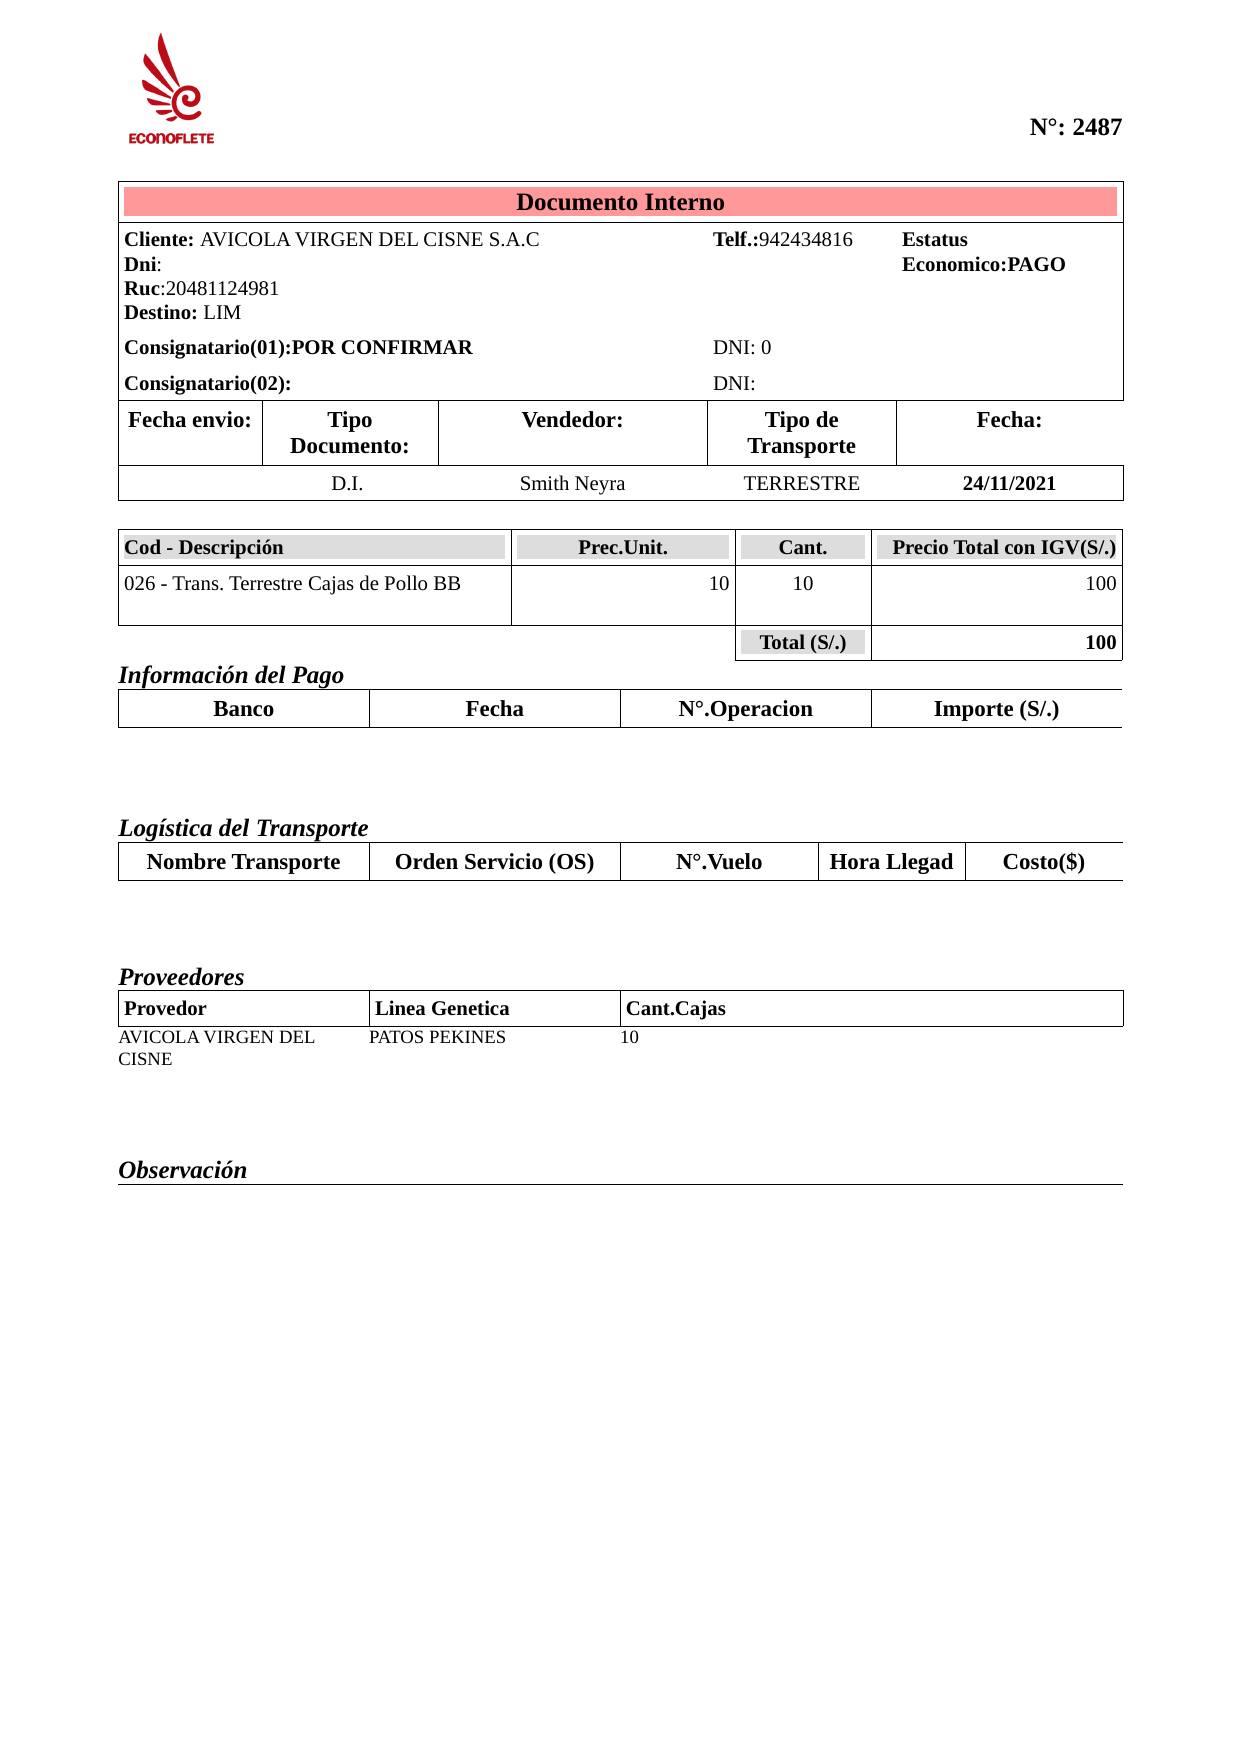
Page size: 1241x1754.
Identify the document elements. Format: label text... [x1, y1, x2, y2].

table_cell [369, 728, 620, 756]
table_header Cod - Descripción [119, 530, 511, 565]
table_header Fecha [370, 690, 620, 727]
table_cell [369, 1112, 620, 1134]
table_header Cant. [736, 530, 871, 565]
table_header Importe (S/.) [872, 690, 1122, 727]
table_cell [118, 881, 369, 904]
table_cell [965, 933, 1123, 962]
table_cell [620, 728, 871, 756]
table_cell [818, 904, 965, 933]
table_cell [369, 1134, 620, 1155]
table_cell [369, 785, 620, 813]
table_cell [118, 728, 369, 756]
table_cell [118, 1134, 369, 1155]
table_header Provedor [119, 991, 369, 1026]
table_cell TERRESTRE [707, 466, 896, 500]
table_cell [369, 933, 620, 962]
table_cell [118, 756, 369, 784]
table_cell [818, 881, 965, 904]
table_cell [118, 904, 369, 933]
table_cell [118, 1091, 369, 1112]
table_cell 10 [512, 566, 735, 624]
table_header Nombre Transporte [119, 843, 369, 880]
table_cell [369, 881, 620, 904]
table_cell DNI: 0 [707, 329, 1123, 365]
table_header Costo($) [966, 843, 1123, 880]
table_header Orden Servicio (OS) [370, 843, 620, 880]
table_cell 10 [736, 566, 871, 624]
table_cell Total (S/.) [736, 626, 871, 660]
table_cell [369, 756, 620, 784]
table_cell Telf.:942434816 [707, 223, 896, 329]
table_cell Estatus Economico:PAGO [896, 223, 1123, 329]
table_cell [965, 881, 1123, 904]
table_cell Vendedor: [439, 401, 707, 465]
table_header Hora Llegad [819, 843, 965, 880]
table_header Prec.Unit. [512, 530, 735, 565]
table_cell Tipo Documento: [263, 401, 438, 465]
table_cell 10 [620, 1027, 1123, 1069]
table_cell 24/11/2021 [896, 466, 1123, 500]
table_cell [620, 904, 818, 933]
table_cell [620, 785, 871, 813]
table_cell DNI: [707, 365, 1123, 400]
table_cell [118, 785, 369, 813]
table_header Documento Interno [119, 182, 1123, 222]
table_header N°.Vuelo [621, 843, 818, 880]
table_cell [511, 626, 735, 660]
table_header N°.Operacion [621, 690, 871, 727]
table_cell [620, 881, 818, 904]
table_cell Tipo de Transporte [708, 401, 896, 465]
text Información del Pago [118, 660, 1122, 689]
table_cell 100 [872, 566, 1122, 624]
table_cell [118, 933, 369, 962]
table_cell [871, 785, 1122, 813]
text Observación [118, 1155, 1122, 1184]
table_header Cant.Cajas [621, 991, 1123, 1026]
table_cell [620, 756, 871, 784]
table_header Precio Total con IGV(S/.) [872, 530, 1122, 565]
table_cell Consignatario(02): [119, 365, 707, 400]
table_cell [119, 466, 262, 500]
table_cell [369, 904, 620, 933]
table_cell Fecha envio: [119, 401, 262, 465]
picture [118, 32, 225, 144]
table_cell [871, 756, 1122, 784]
table_cell Smith Neyra [438, 466, 707, 500]
table_cell [620, 1134, 1123, 1155]
table_cell 100 [872, 626, 1122, 660]
table_header [118, 1185, 1123, 1208]
table_cell AVICOLA VIRGEN DEL CISNE [118, 1027, 369, 1069]
table_cell [118, 1112, 369, 1134]
table_cell [118, 1069, 369, 1091]
table_cell [620, 1112, 1123, 1134]
table_cell [620, 1069, 1123, 1091]
table_cell [818, 933, 965, 962]
table_cell [620, 933, 818, 962]
table_cell Cliente: AVICOLA VIRGEN DEL CISNE S.A.C Dni: Ruc:20481124981 Destino: LIM [119, 223, 707, 329]
text Proveedores [118, 962, 1122, 990]
text Logística del Transporte [118, 813, 1122, 842]
table_cell [118, 626, 511, 660]
table_cell Fecha: [897, 401, 1123, 465]
table_cell Consignatario(01):POR CONFIRMAR [119, 329, 707, 365]
table_cell [620, 1091, 1123, 1112]
table_cell [369, 1091, 620, 1112]
table_header Banco [119, 690, 369, 727]
table_cell [871, 728, 1122, 756]
table_cell [369, 1069, 620, 1091]
table_cell 026 - Trans. Terrestre Cajas de Pollo BB [119, 566, 511, 624]
table_header Linea Genetica [370, 991, 620, 1026]
table_cell [965, 904, 1123, 933]
table_cell PATOS PEKINES [369, 1027, 620, 1069]
table_cell D.I. [262, 466, 438, 500]
